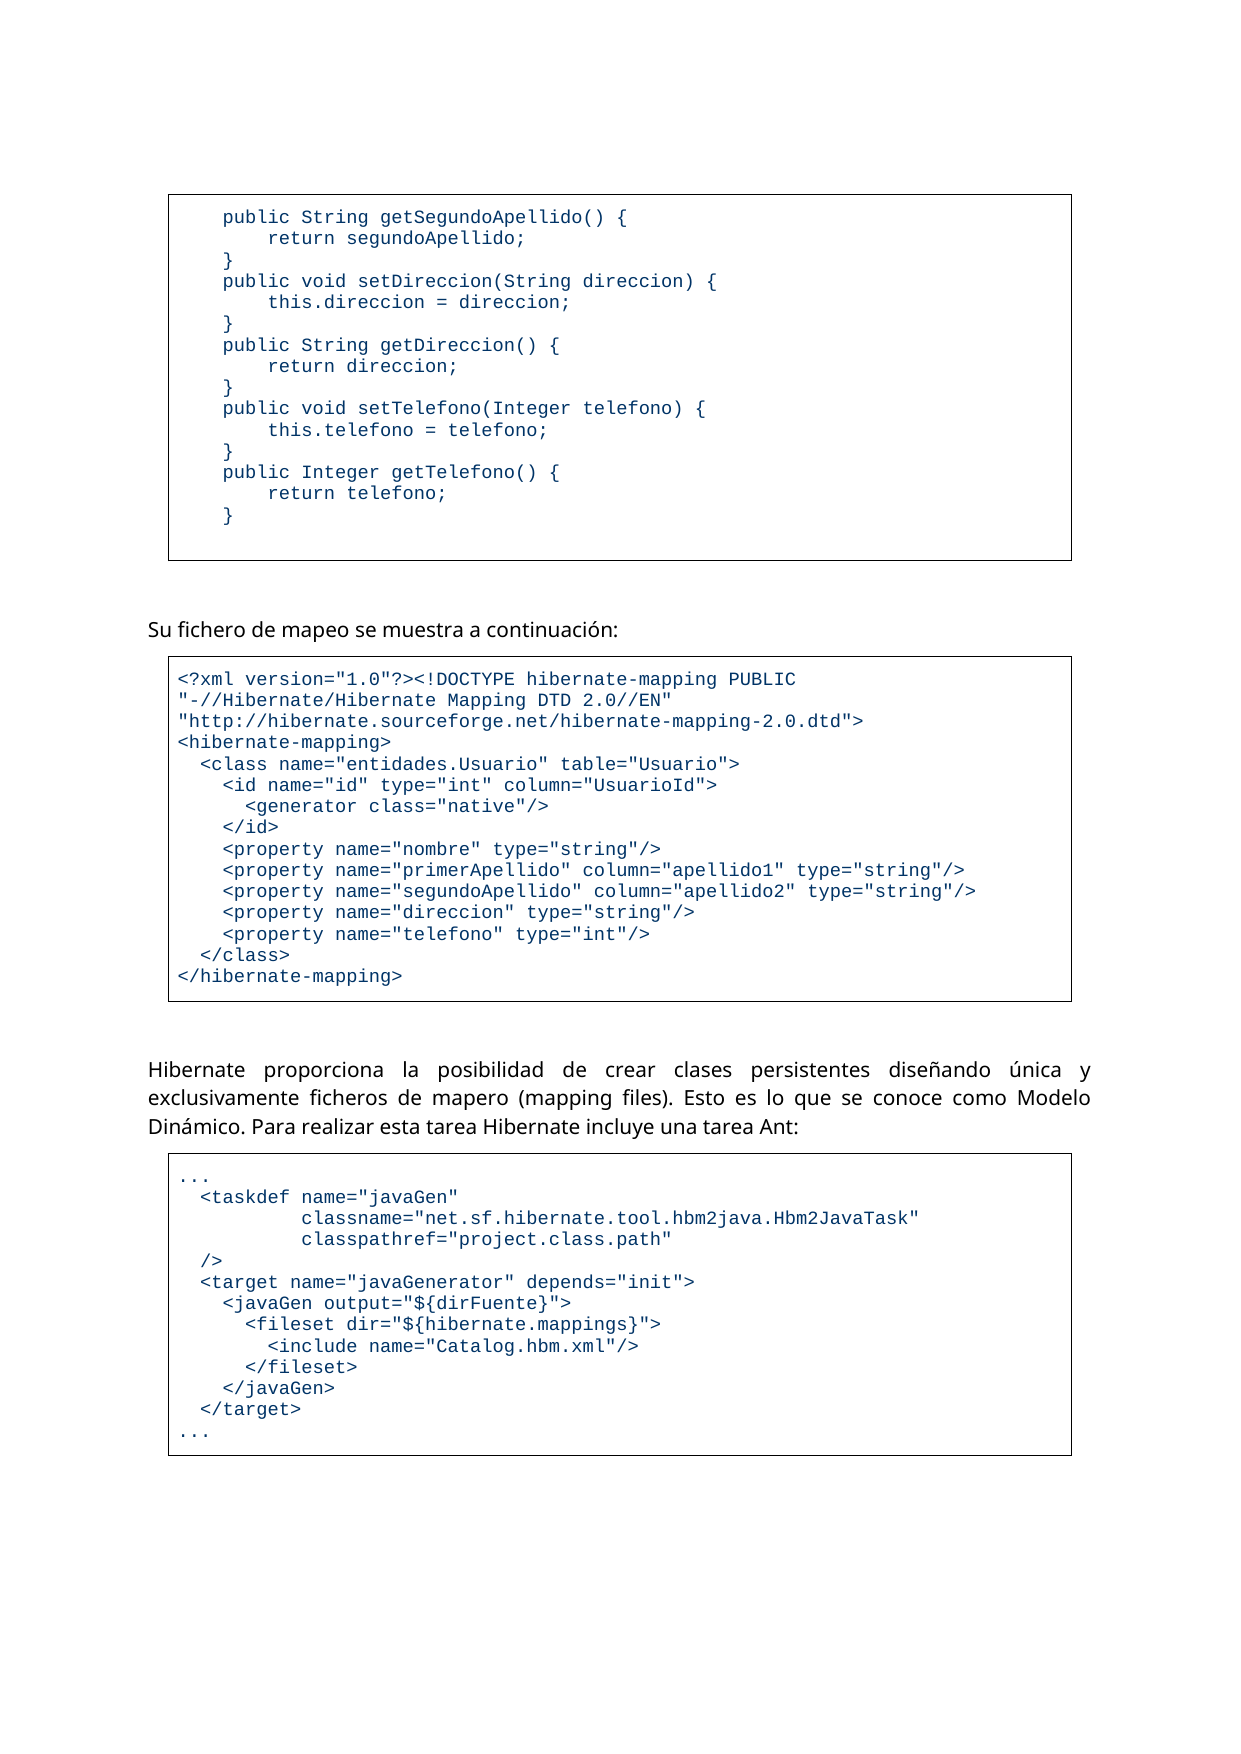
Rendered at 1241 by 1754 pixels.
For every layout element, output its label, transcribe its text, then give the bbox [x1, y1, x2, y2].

text public Integer getTelefono() { [169, 449, 1071, 471]
text this.telefono = telefono; [169, 407, 1071, 428]
text </fileset> [169, 1344, 1071, 1365]
text classname="net.sf.hibernate.tool.hbm2java.Hbm2JavaTask" [169, 1195, 1071, 1217]
text } [169, 301, 1071, 322]
text <fileset dir="${hibernate.mappings}"> [169, 1302, 1071, 1323]
text return segundoApellido; [169, 216, 1071, 237]
text <property name="nombre" type="string"/> [169, 826, 1071, 847]
text } [169, 492, 1071, 527]
text return telefono; [169, 471, 1071, 492]
text </javaGen> [169, 1365, 1071, 1387]
text <target name="javaGenerator" depends="init"> [169, 1259, 1071, 1280]
text } [169, 364, 1071, 386]
text Su fichero de mapeo se muestra a continuación: [148, 615, 1092, 643]
text <?xml version="1.0"?><!DOCTYPE hibernate-mapping PUBLIC "-//Hibernate/Hibernate Mapping DTD 2.0//EN" [169, 657, 1071, 698]
text return direccion; [169, 343, 1071, 364]
text public void setDireccion(String direccion) { [169, 258, 1071, 279]
text } [169, 428, 1071, 449]
text ... [169, 1408, 1071, 1455]
text /> [169, 1238, 1071, 1259]
text <class name="entidades.Usuario" table="Usuario"> [169, 741, 1071, 762]
text <property name="segundoApellido" column="apellido2" type="string"/> [169, 868, 1071, 889]
text <taskdef name="javaGen" [169, 1174, 1071, 1195]
text public String getSegundoApellido() { [169, 195, 1071, 216]
text <property name="telefono" type="int"/> [169, 911, 1071, 932]
text public void setTelefono(Integer telefono) { [169, 386, 1071, 407]
text <generator class="native"/> [169, 783, 1071, 804]
text <include name="Catalog.hbm.xml"/> [169, 1323, 1071, 1344]
text <javaGen output="${dirFuente}"> [169, 1280, 1071, 1302]
text "http://hibernate.sourceforge.net/hibernate-mapping-2.0.dtd"> [169, 698, 1071, 719]
text public String getDireccion() { [169, 322, 1071, 343]
text </target> [169, 1387, 1071, 1408]
text ... [169, 1154, 1071, 1174]
text <property name="direccion" type="string"/> [169, 889, 1071, 911]
text </class> [169, 932, 1071, 953]
text } [169, 237, 1071, 258]
text this.direccion = direccion; [169, 279, 1071, 301]
text </hibernate-mapping> [169, 953, 1071, 1001]
text </id> [169, 804, 1071, 826]
text classpathref="project.class.path" [169, 1217, 1071, 1238]
text Hibernate proporciona la posibilidad de crear clases persistentes diseñando única y exclusivamente ficheros de mapero (mapping files). Esto es lo que se conoce como Modelo Dinámico. Para realizar esta tarea Hibernate incluye una tarea Ant: [148, 1055, 1092, 1140]
text <id name="id" type="int" column="UsuarioId"> [169, 762, 1071, 783]
text <hibernate-mapping> [169, 719, 1071, 741]
text <property name="primerApellido" column="apellido1" type="string"/> [169, 847, 1071, 868]
